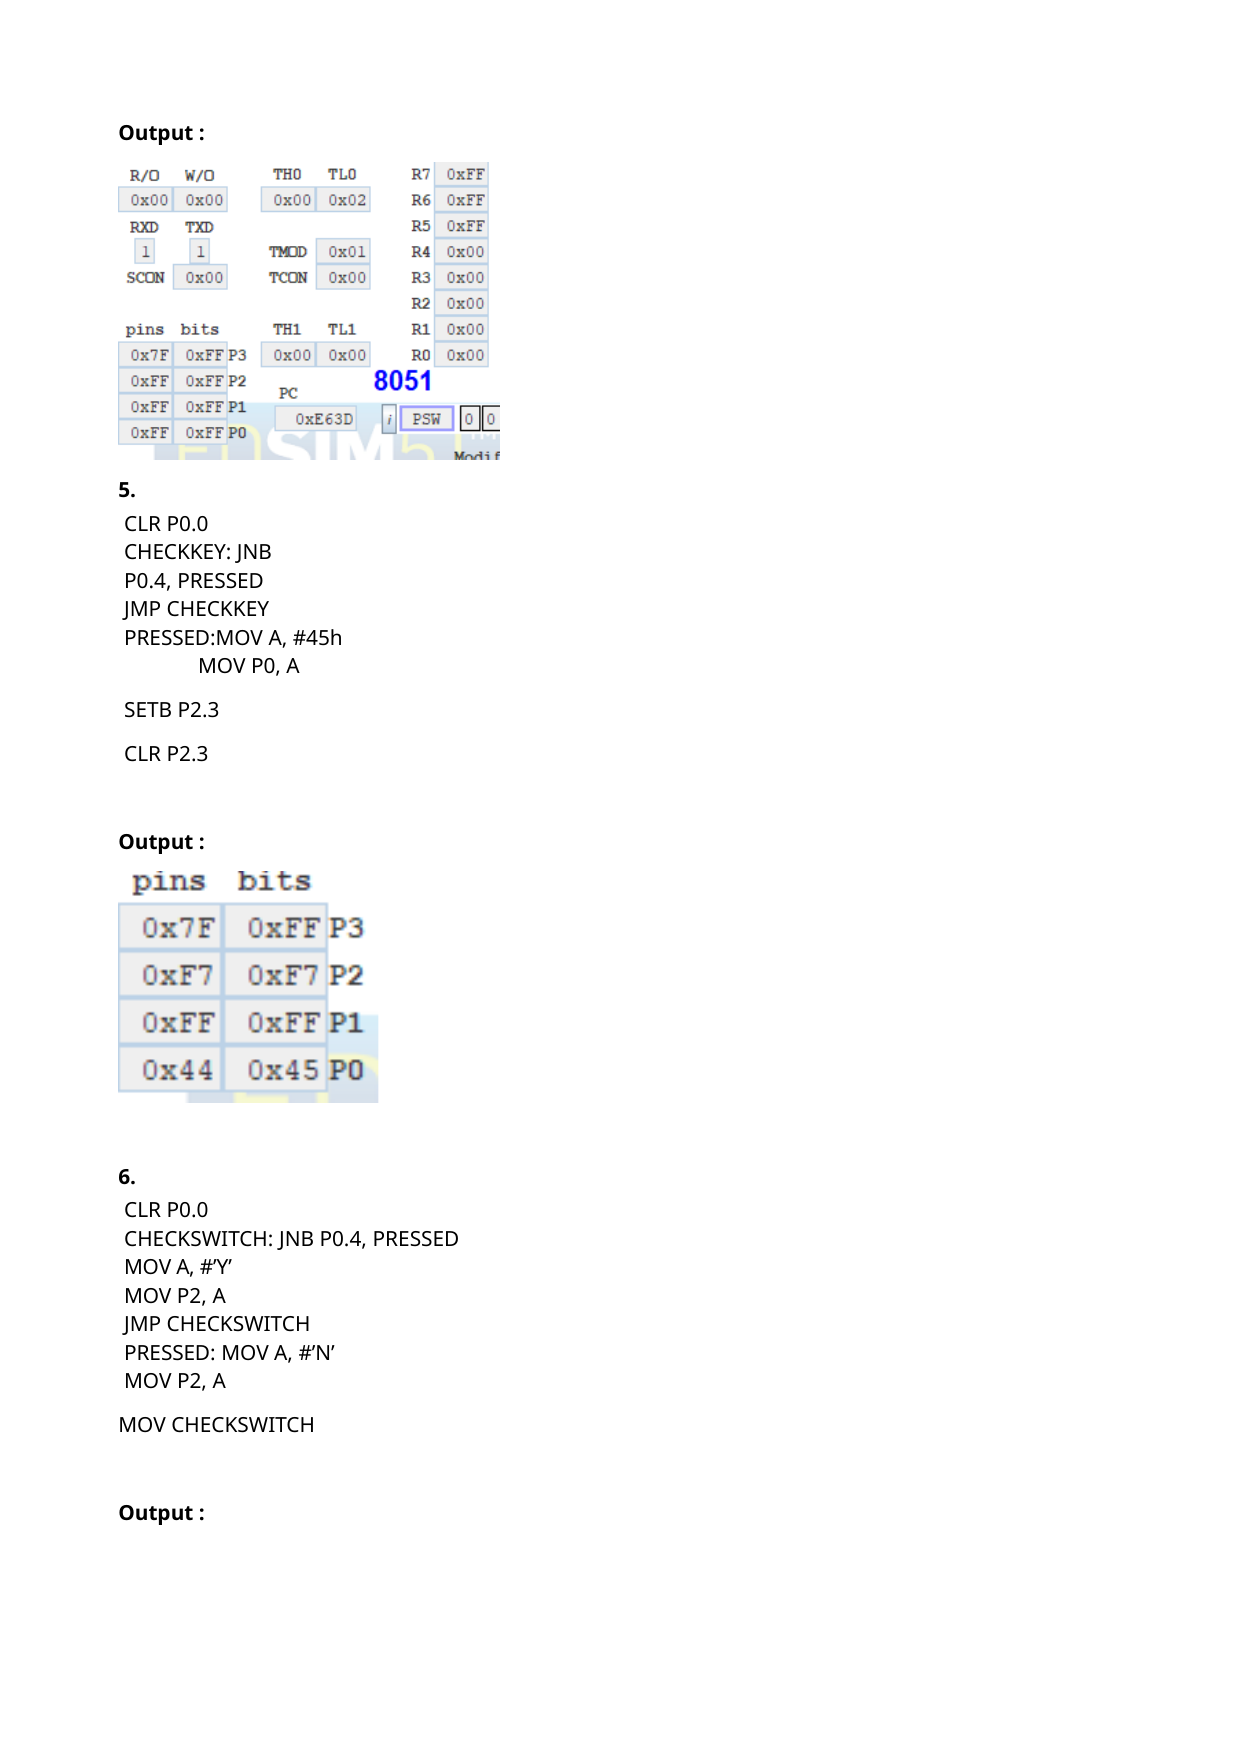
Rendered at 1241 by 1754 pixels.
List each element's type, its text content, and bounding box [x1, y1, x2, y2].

text MOV CHECKSWITCH [118, 1410, 1122, 1438]
picture [118, 162, 500, 460]
picture [118, 871, 379, 1103]
text SETB P2.3 [124, 695, 851, 723]
subtitle Output : [118, 1498, 1122, 1527]
text MOV P2, A [124, 1366, 1023, 1394]
text JMP CHECKKEY [124, 594, 1020, 623]
text MOV P0, A [124, 651, 1020, 679]
text CLR P0.0 [124, 1195, 1122, 1224]
text CLR P0.0 [124, 509, 1122, 537]
text MOV A, #’Y’ [124, 1252, 884, 1281]
text MOV P2, A [124, 1281, 884, 1309]
text CLR P2.3 [124, 739, 851, 768]
text PRESSED:MOV A, #45h [124, 623, 1020, 651]
text CHECKKEY: JNB [124, 537, 1010, 566]
subtitle Output : [118, 118, 1122, 147]
text CHECKSWITCH: JNB P0.4, PRESSED [124, 1224, 1064, 1252]
text P0.4, PRESSED [124, 566, 1010, 594]
subtitle Output : [118, 827, 1122, 856]
subtitle 5. [118, 476, 1122, 504]
text PRESSED: MOV A, #’N’ [124, 1338, 1023, 1366]
subtitle 6. [118, 1162, 1122, 1191]
text JMP CHECKSWITCH [124, 1309, 1023, 1338]
